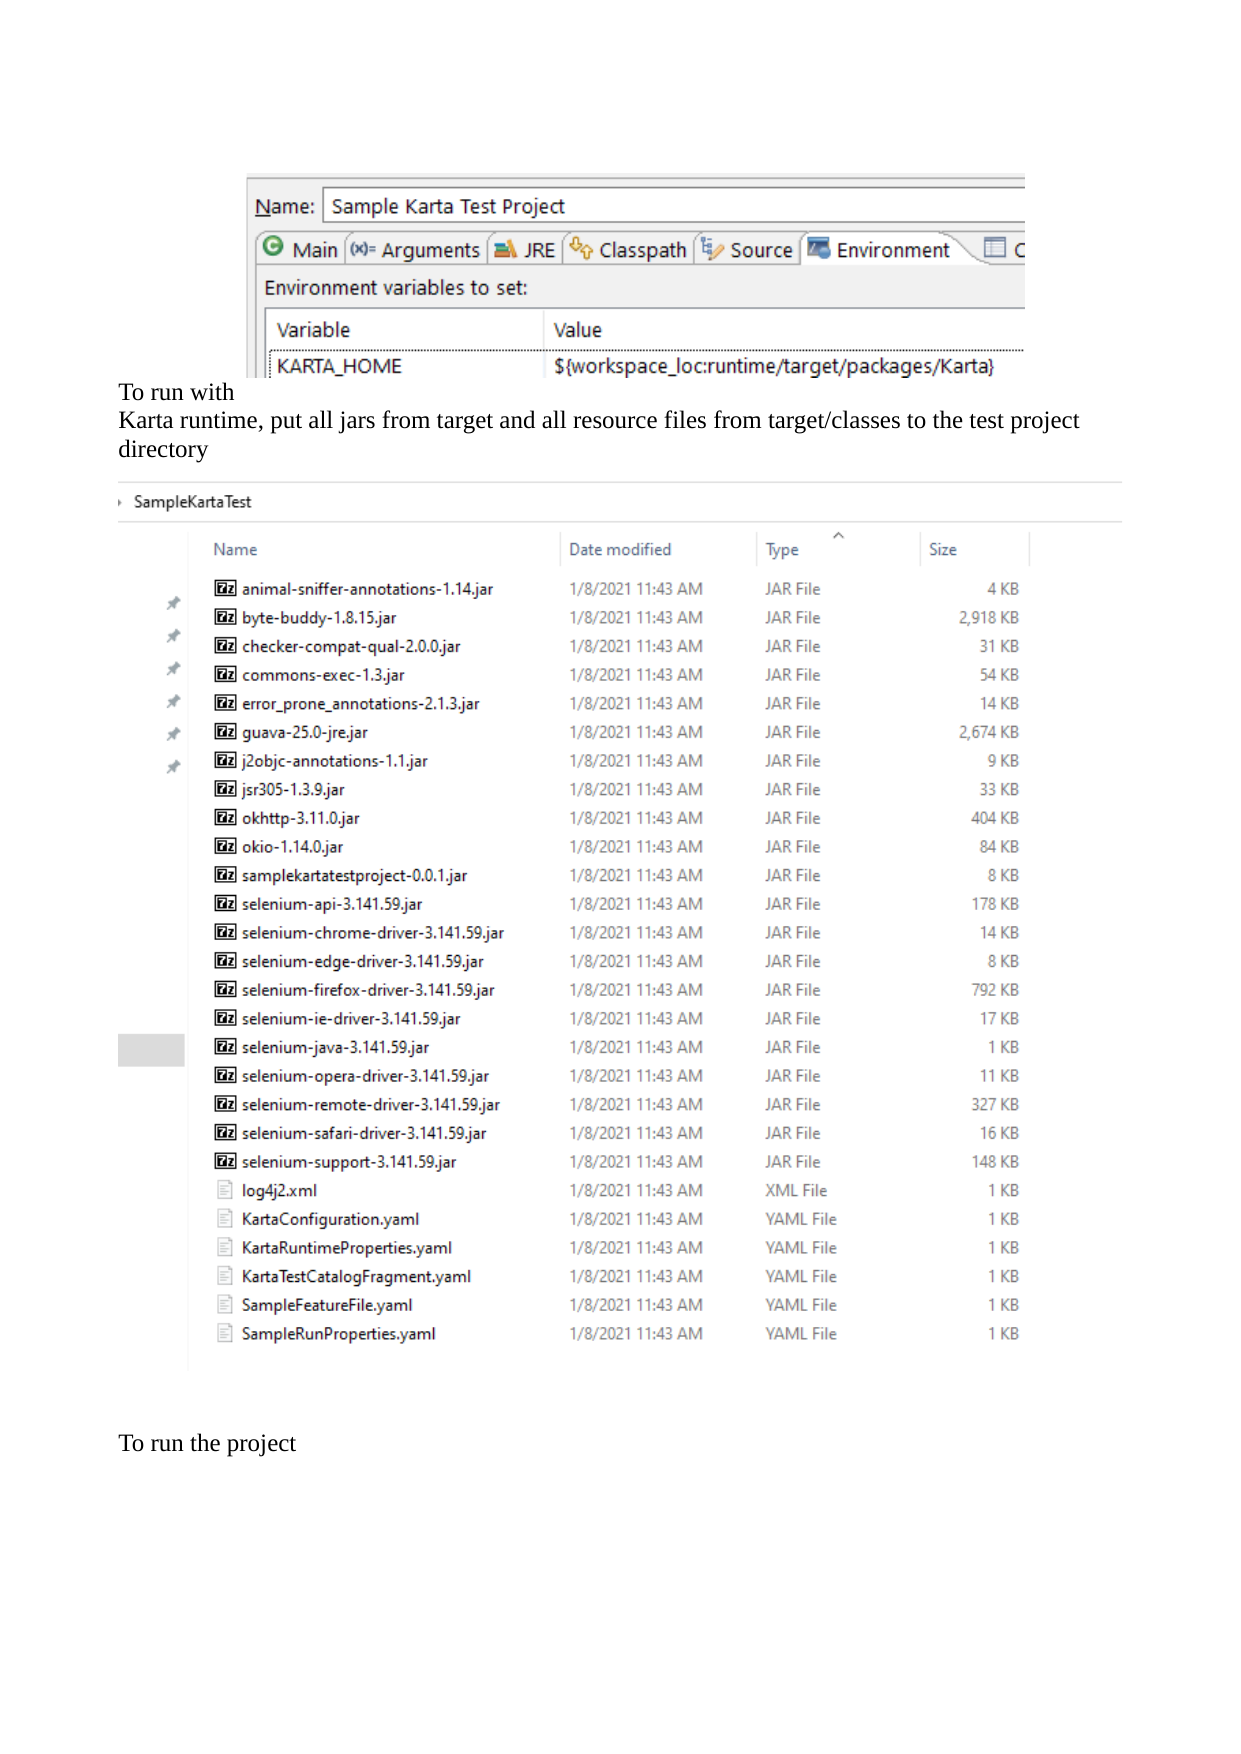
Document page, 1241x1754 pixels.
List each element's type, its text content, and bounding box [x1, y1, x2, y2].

picture [246, 173, 1025, 378]
picture [118, 479, 1123, 1371]
text To run with Karta runtime, put all jars from target and all resource files from target/classes to the test project directory [118, 377, 1122, 463]
text To run the project [118, 1428, 1122, 1457]
